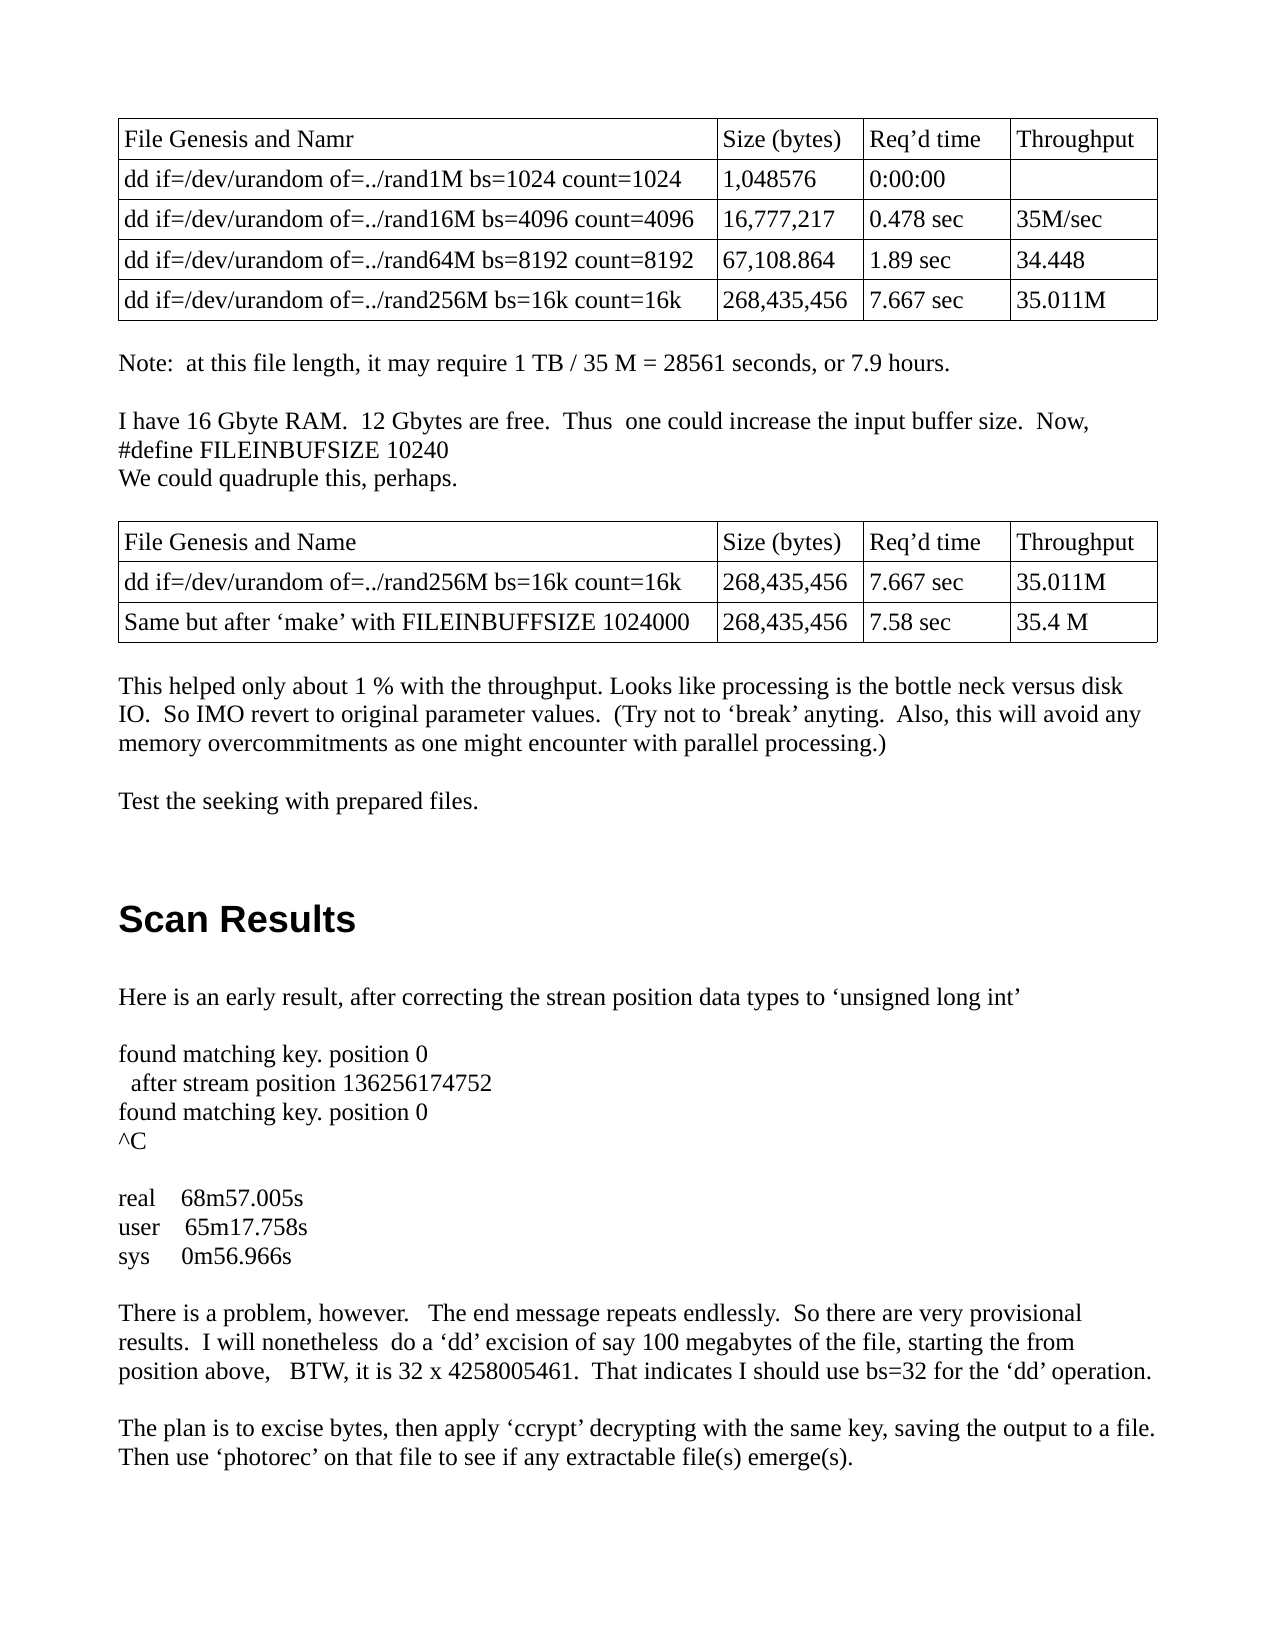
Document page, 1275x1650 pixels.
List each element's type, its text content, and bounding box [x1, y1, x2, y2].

text real 68m57.005s [118, 1183, 1157, 1212]
table_header File Genesis and Name [119, 522, 717, 561]
table_cell 35.4 M [1011, 603, 1157, 642]
text #define FILEINBUFSIZE 10240 [118, 435, 1157, 463]
table_cell Same but after ‘make’ with FILEINBUFFSIZE 1024000 [119, 603, 717, 642]
text Note: at this file length, it may require 1 TB / 35 M = 28561 seconds, or 7.9 hours. [118, 348, 1157, 377]
table_cell 268,435,456 [718, 280, 863, 320]
table_cell 35.011M [1011, 280, 1157, 320]
table_cell 7.58 sec [864, 603, 1010, 642]
table_cell 34.448 [1011, 240, 1157, 279]
table_header Throughput [1011, 119, 1157, 158]
table_cell 35.011M [1011, 562, 1157, 602]
subtitle Scan Results [118, 897, 1157, 941]
table_cell 1,048576 [718, 160, 863, 199]
text user 65m17.758s [118, 1212, 1157, 1241]
text I have 16 Gbyte RAM. 12 Gbytes are free. Thus one could increase the input buffer size. Now, [118, 406, 1157, 435]
text Here is an early result, after correcting the strean position data types to ‘unsigned long int’ [118, 982, 1157, 1011]
table_cell 35M/sec [1011, 200, 1157, 239]
table_cell dd if=/dev/urandom of=../rand64M bs=8192 count=8192 [119, 240, 717, 279]
table_header Req’d time [864, 522, 1010, 561]
table_cell 7.667 sec [864, 562, 1010, 602]
table_cell 16,777,217 [718, 200, 863, 239]
table_cell 7.667 sec [864, 280, 1010, 320]
text There is a problem, however. The end message repeats endlessly. So there are very provisional results. I will nonetheless do a ‘dd’ excision of say 100 megabytes of the file, starting the from position above, BTW, it is 32 x 4258005461. That indicates I should use bs=32 for the ‘dd’ operation. [118, 1298, 1157, 1384]
table_cell dd if=/dev/urandom of=../rand16M bs=4096 count=4096 [119, 200, 717, 239]
table_cell dd if=/dev/urandom of=../rand256M bs=16k count=16k [119, 280, 717, 320]
table_header Throughput [1011, 522, 1157, 561]
table_cell 0:00:00 [864, 160, 1010, 199]
text found matching key. position 0 [118, 1039, 1157, 1068]
table_header File Genesis and Namr [119, 119, 717, 158]
text The plan is to excise bytes, then apply ‘ccrypt’ decrypting with the same key, saving the output to a file. Then use ‘photorec’ on that file to see if any extractable file(s) emerge(s). [118, 1413, 1157, 1471]
table_cell 268,435,456 [718, 562, 863, 602]
text This helped only about 1 % with the throughput. Looks like processing is the bottle neck versus disk IO. So IMO revert to original parameter values. (Try not to ‘break’ anyting. Also, this will avoid any memory overcommitments as one might encounter with parallel processing.) [118, 671, 1157, 757]
text Test the seeking with prepared files. [118, 786, 1157, 814]
table_header Size (bytes) [718, 119, 863, 158]
table_cell 0.478 sec [864, 200, 1010, 239]
text We could quadruple this, perhaps. [118, 463, 1157, 492]
table_header Size (bytes) [718, 522, 863, 561]
table_cell dd if=/dev/urandom of=../rand1M bs=1024 count=1024 [119, 160, 717, 199]
table_cell 268,435,456 [718, 603, 863, 642]
text after stream position 136256174752 [118, 1068, 1157, 1097]
table_header Req’d time [864, 119, 1010, 158]
text ^C [118, 1126, 1157, 1154]
text found matching key. position 0 [118, 1097, 1157, 1126]
table_cell 67,108.864 [718, 240, 863, 279]
table_cell dd if=/dev/urandom of=../rand256M bs=16k count=16k [119, 562, 717, 602]
text sys 0m56.966s [118, 1241, 1157, 1269]
table_cell [1011, 160, 1157, 199]
table_cell 1.89 sec [864, 240, 1010, 279]
